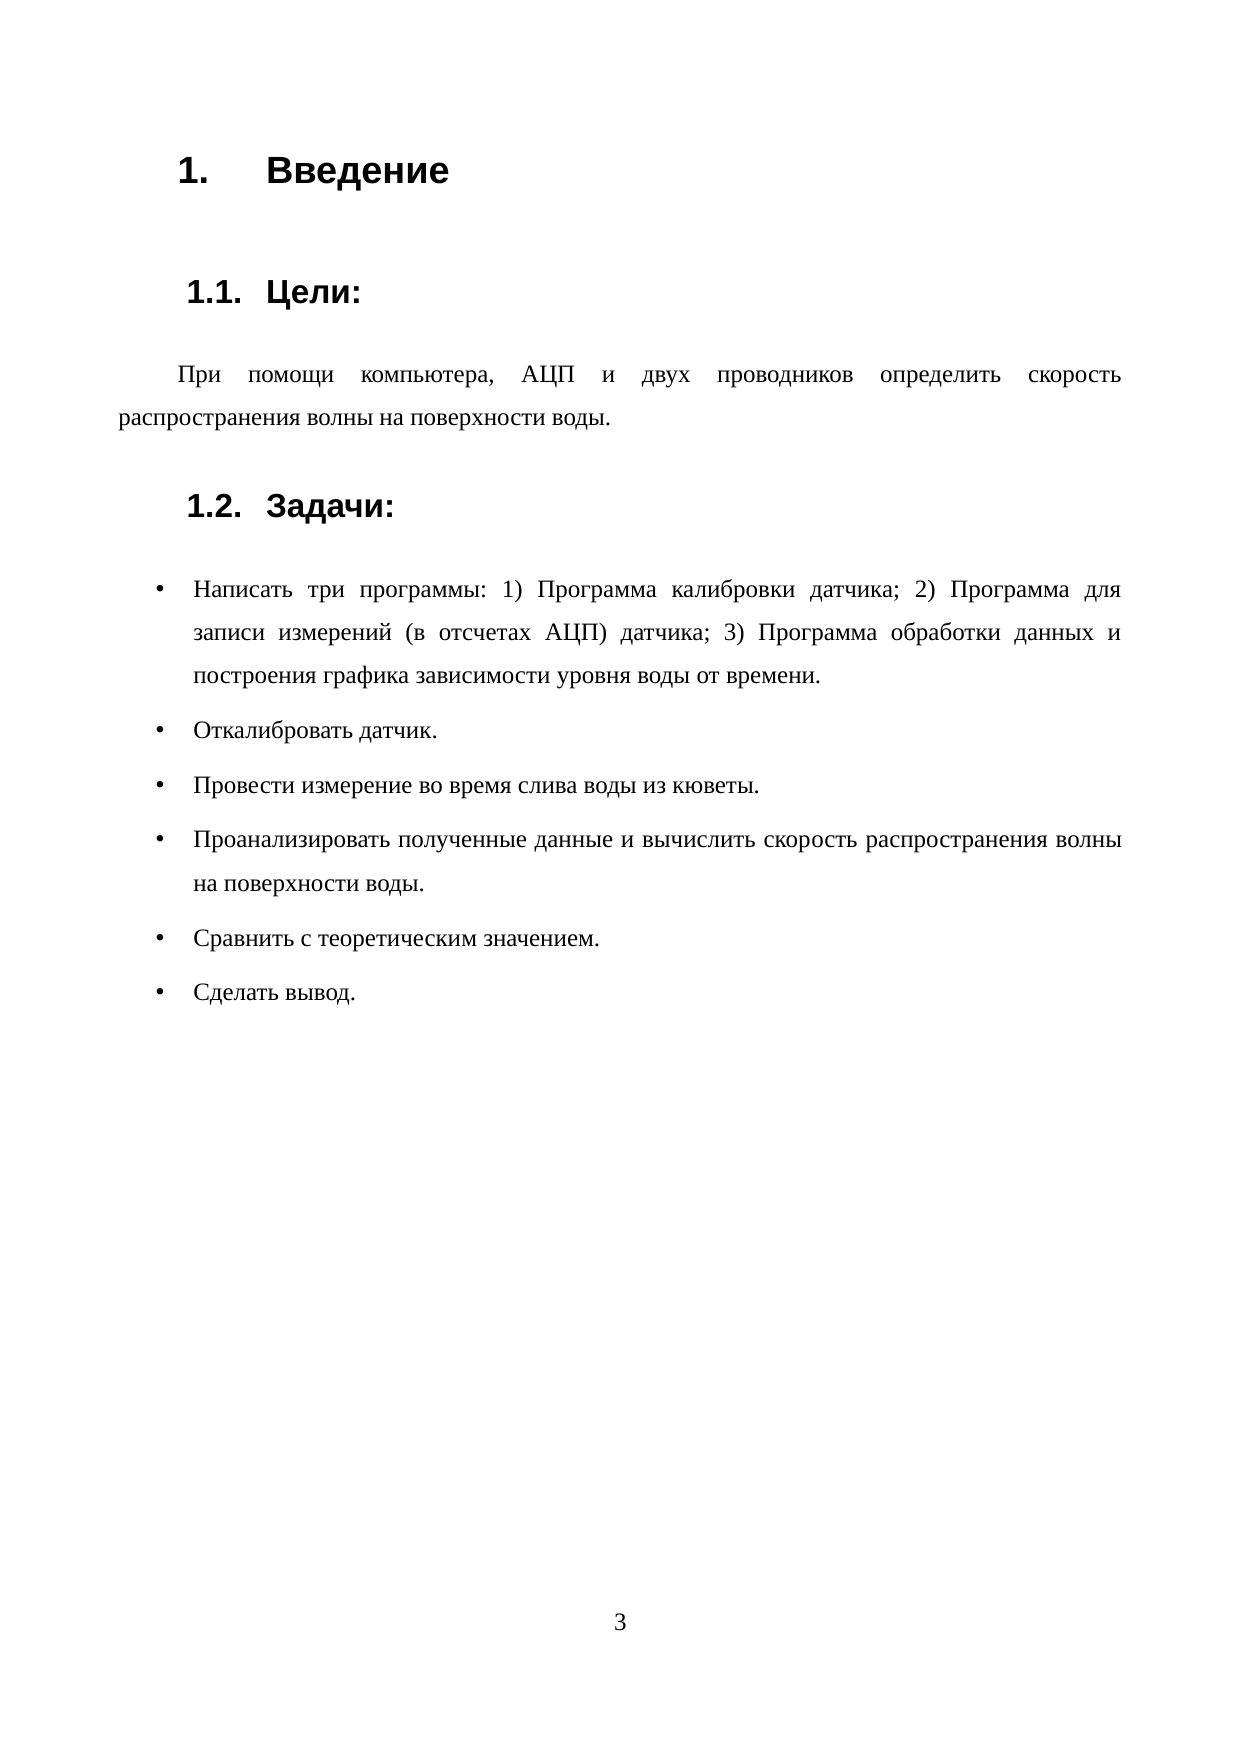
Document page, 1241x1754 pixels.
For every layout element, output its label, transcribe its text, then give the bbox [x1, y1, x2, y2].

subtitle Введение [118, 148, 1122, 191]
subtitle Цели: [118, 272, 1122, 310]
list Сравнить с теоретическим значением. [156, 923, 1122, 951]
list Проанализировать полученные данные и вычислить скорость распространения волны на поверхности воды. [156, 824, 1122, 896]
list Провести измерение во время слива воды из кюветы. [156, 770, 1122, 798]
list Сделать вывод. [156, 977, 1122, 1006]
list Откалибровать датчик. [156, 715, 1122, 743]
list Написать три программы: 1) Программа калибровки датчика; 2) Программа для записи измерений (в отсчетах АЦП) датчика; 3) Программа обработки данных и построения графика зависимости уровня воды от времени. [156, 574, 1122, 689]
text При помощи компьютера, АЦП и двух проводников определить скорость распространения волны на поверхности воды. [118, 359, 1122, 431]
subtitle Задачи: [118, 487, 1122, 525]
